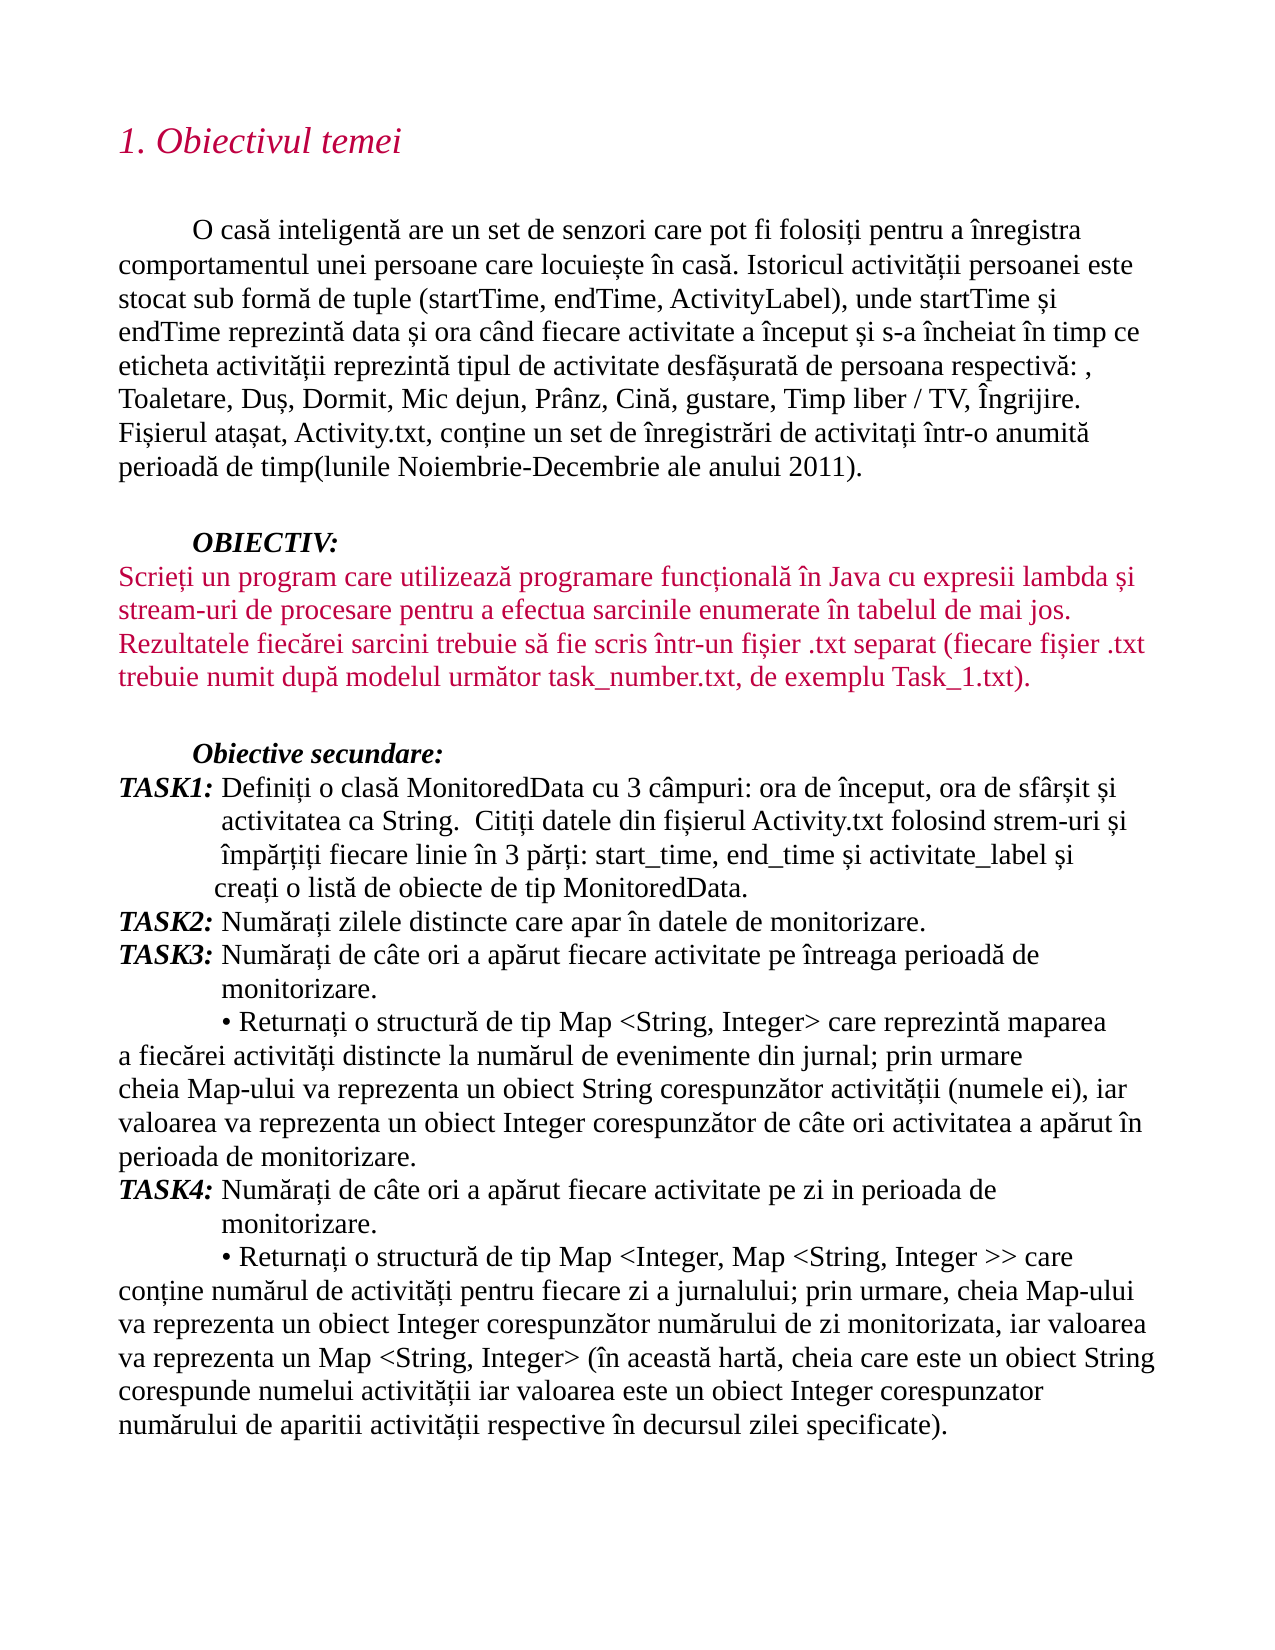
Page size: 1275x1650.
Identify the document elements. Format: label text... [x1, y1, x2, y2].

text OBIECTIV: [118, 525, 1157, 559]
text cheia Map-ului va reprezenta un obiect String corespunzător activității (numele ei), iar valoarea va reprezenta un obiect Integer corespunzător de câte ori activitatea a apărut în perioada de monitorizare. [118, 1072, 1157, 1172]
text TASK1: Definiți o clasă MonitoredData cu 3 câmpuri: ora de început, ora de sfârșit și activitatea ca String. Citiți datele din fișierul Activity.txt folosind strem-uri și împărțiți fiecare linie în 3 părți: start_time, end_time și activitate_label și creați o listă de obiecte de tip MonitoredData. [118, 770, 1157, 904]
text Scrieți un program care utilizează programare funcțională în Java cu expresii lambda și stream-uri de procesare pentru a efectua sarcinile enumerate în tabelul de mai jos. Rezultatele fiecărei sarcini trebuie să fie scris într-un fișier .txt separat (fiecare fișier .txt trebuie numit după modelul următor task_number.txt, de exemplu Task_1.txt). [118, 559, 1157, 693]
text TASK3: Numărați de câte ori a apărut fiecare activitate pe întreaga perioadă de monitorizare. [118, 937, 1157, 1004]
text TASK2: Numărați zilele distincte care apar în datele de monitorizare. [118, 904, 1157, 937]
text • Returnați o structură de tip Map <Integer, Map <String, Integer >> care conține numărul de activități pentru fiecare zi a jurnalului; prin urmare, cheia Map-ului va reprezenta un obiect Integer corespunzător numărului de zi monitorizata, iar valoarea va reprezenta un Map <String, Integer> (în această hartă, cheia care este un obiect String corespunde numelui activității iar valoarea este un obiect Integer corespunzator numărului de aparitii activității respective în decursul zilei specificate). [118, 1239, 1157, 1441]
text 1. Obiectivul temei [118, 118, 1157, 161]
text O casă inteligentă are un set de senzori care pot fi folosiți pentru a înregistra comportamentul unei persoane care locuiește în casă. Istoricul activității persoanei este stocat sub formă de tuple (startTime, endTime, ActivityLabel), unde startTime și endTime reprezintă data și ora când fiecare activitate a început și s-a încheiat în timp ce eticheta activității reprezintă tipul de activitate desfășurată de persoana respectivă: , Toaletare, Duș, Dormit, Mic dejun, Prânz, Cină, gustare, Timp liber / TV, Îngrijire. Fișierul atașat, Activity.txt, conține un set de înregistrări de activitați într-o anumită perioadă de timp(lunile Noiembrie-Decembrie ale anului 2011). [118, 204, 1157, 482]
text • Returnați o structură de tip Map <String, Integer> care reprezintă maparea [118, 1004, 1157, 1038]
text TASK4: Numărați de câte ori a apărut fiecare activitate pe zi in perioada de monitorizare. [118, 1172, 1157, 1239]
text a fiecărei activități distincte la numărul de evenimente din jurnal; prin urmare [118, 1038, 1157, 1072]
text Obiective secundare: [118, 736, 1157, 770]
